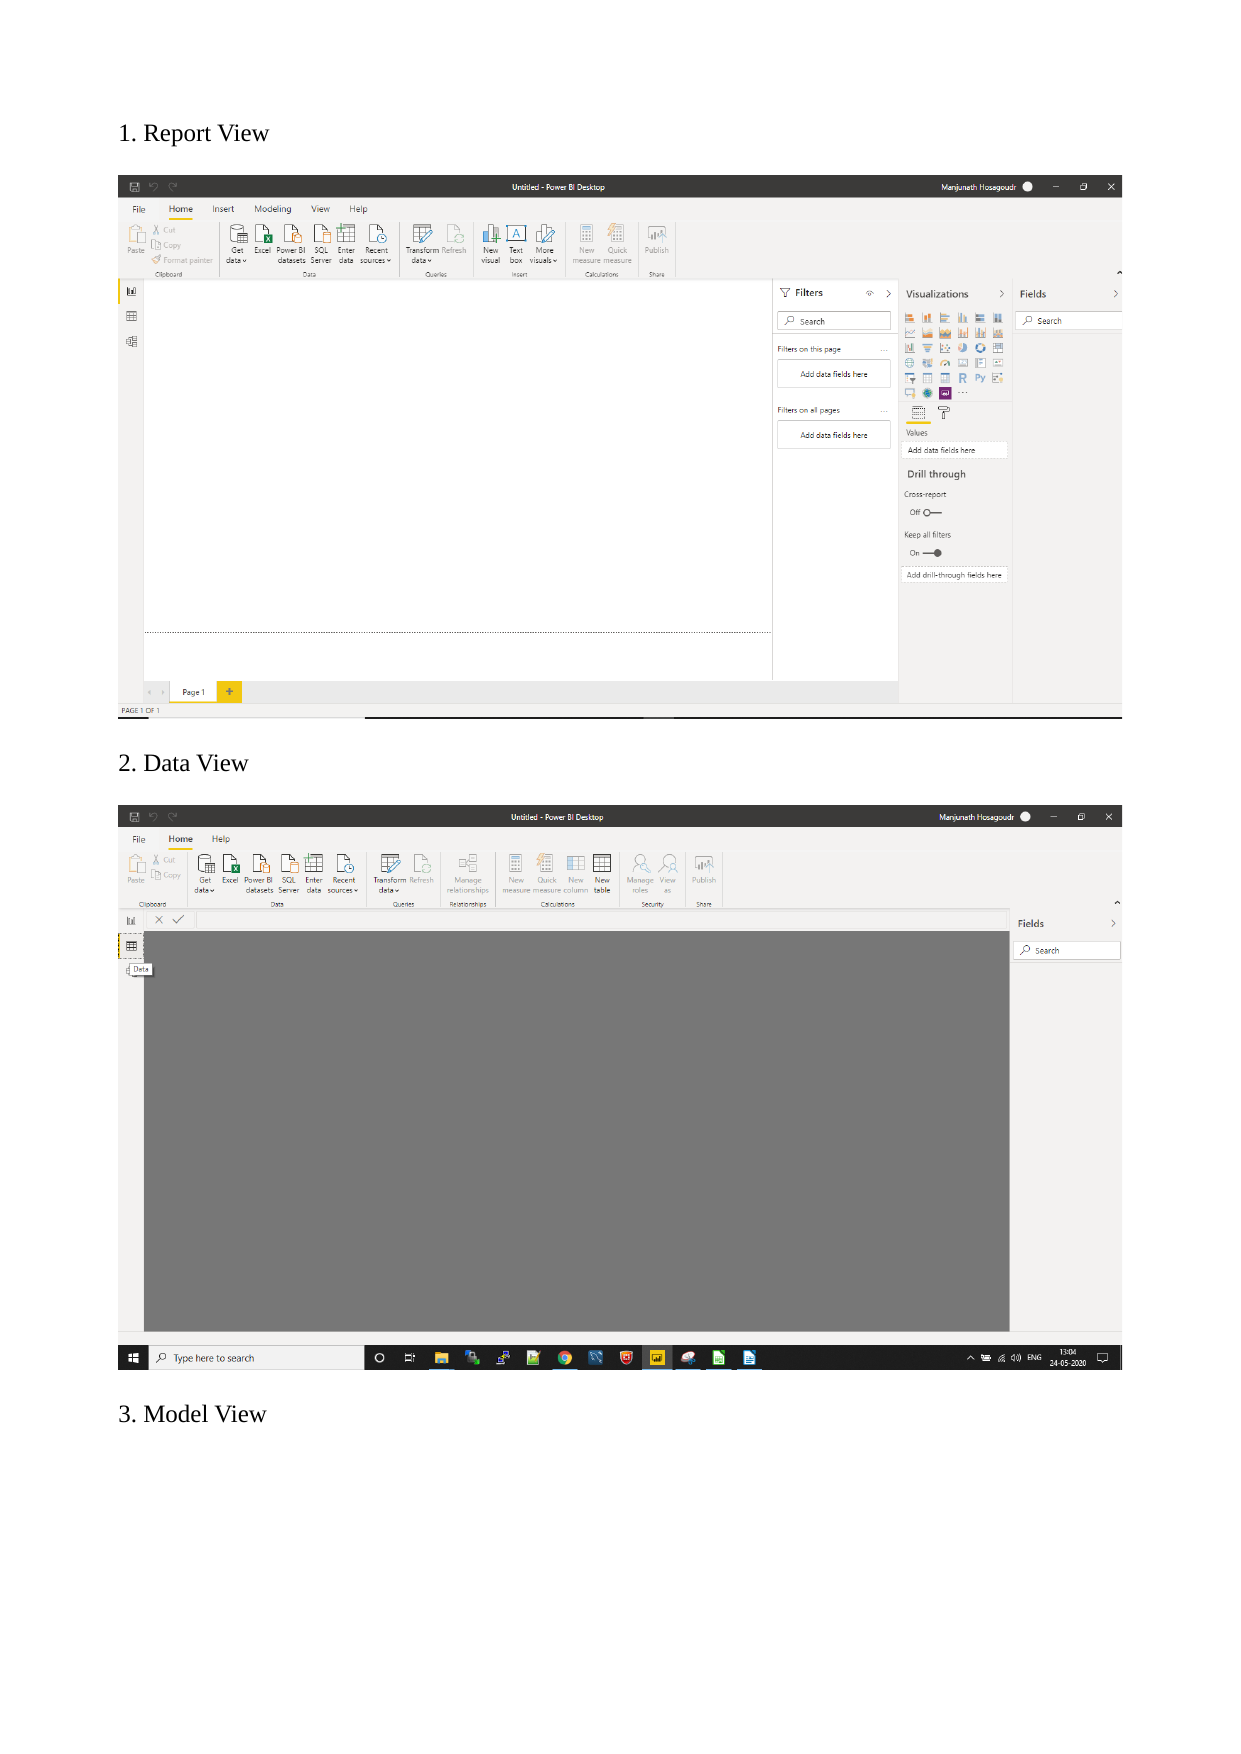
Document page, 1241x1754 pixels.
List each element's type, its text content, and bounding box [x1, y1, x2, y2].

text 1. Report View [118, 118, 1122, 147]
text 2. Data View [118, 748, 1122, 777]
picture [118, 175, 1123, 719]
picture [118, 805, 1123, 1370]
text 3. Model View [118, 1399, 1122, 1427]
